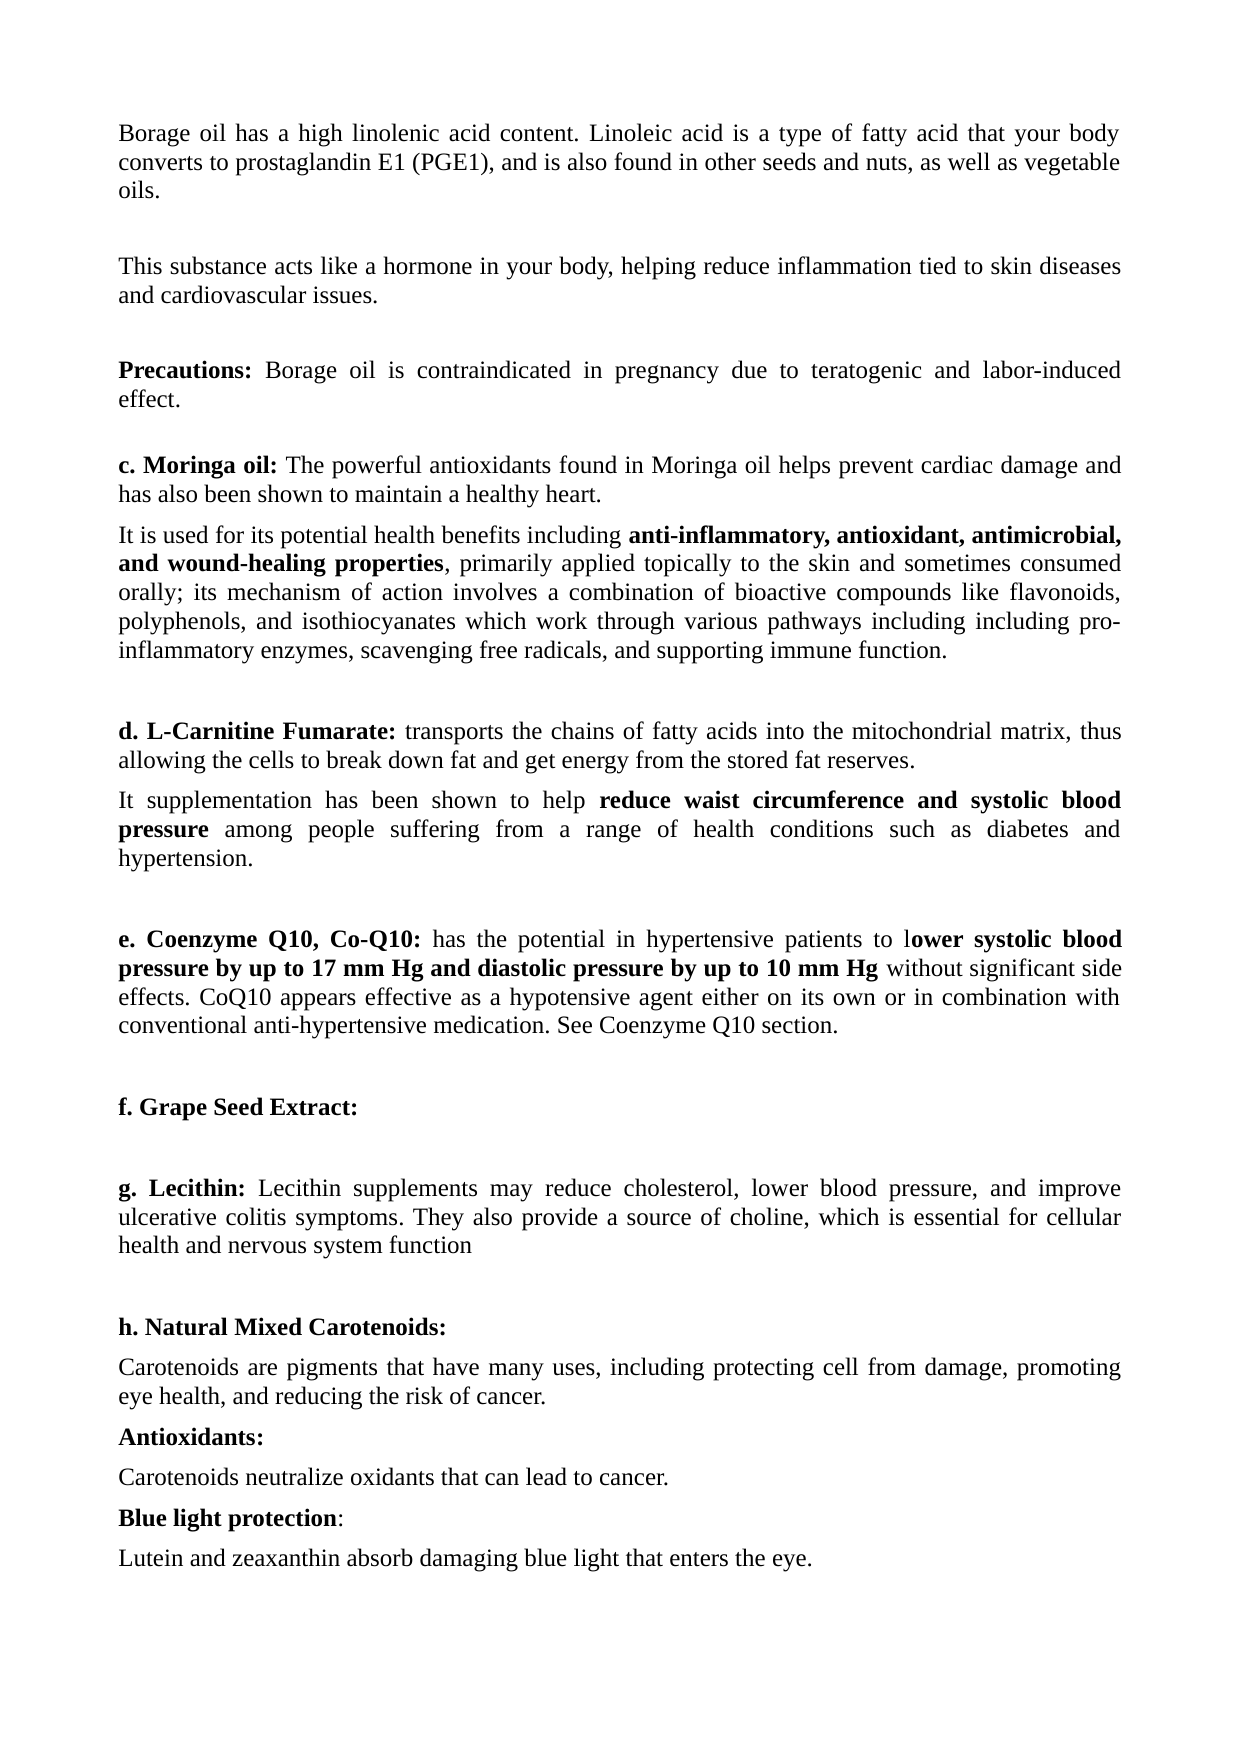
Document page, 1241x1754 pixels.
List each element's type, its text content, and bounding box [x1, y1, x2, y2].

text Borage oil has a high linolenic acid content. Linoleic acid is a type of fatty acid that your body converts to prostaglandin E1 (PGE1), and is also found in other seeds and nuts, as well as vegetable oils. [118, 118, 1122, 204]
text Lutein and zeaxanthin absorb damaging blue light that enters the eye. [118, 1543, 1122, 1572]
text Blue light protection: [118, 1503, 1122, 1532]
text It supplementation has been shown to help reduce waist circumference and systolic blood pressure among people suffering from a range of health conditions such as diabetes and hypertension. [118, 785, 1122, 872]
text f. Grape Seed Extract: [118, 1092, 1122, 1120]
text d. L-Carnitine Fumarate: transports the chains of fatty acids into the mitochondrial matrix, thus allowing the cells to break down fat and get energy from the stored fat reserves. [118, 716, 1122, 773]
text c. Moringa oil: The powerful antioxidants found in Moringa oil helps prevent cardiac damage and has also been shown to maintain a healthy heart. [118, 450, 1122, 508]
text Carotenoids are pigments that have many uses, including protecting cell from damage, promoting eye health, and reducing the risk of cancer. [118, 1352, 1122, 1410]
text h. Natural Mixed Carotenoids: [118, 1312, 1122, 1340]
text Carotenoids neutralize oxidants that can lead to cancer. [118, 1462, 1122, 1491]
text This substance acts like a hormone in your body, helping reduce inflammation tied to skin diseases and cardiovascular issues. [118, 251, 1122, 309]
text e. Coenzyme Q10, Co-Q10: has the potential in hypertensive patients to lower systolic blood pressure by up to 17 mm Hg and diastolic pressure by up to 10 mm Hg without significant side effects. CoQ10 appears effective as a hypotensive agent either on its own or in combination with conventional anti-hypertensive medication. See Coenzyme Q10 section. [118, 924, 1122, 1039]
text It is used for its potential health benefits including anti-inflammatory, antioxidant, antimicrobial, and wound-healing properties, primarily applied topically to the skin and sometimes consumed orally; its mechanism of action involves a combination of bioactive compounds like flavonoids, polyphenols, and isothiocyanates which work through various pathways including including pro-inflammatory enzymes, scavenging free radicals, and supporting immune function. [118, 520, 1122, 663]
text g. Lecithin: Lecithin supplements may reduce cholesterol, lower blood pressure, and improve ulcerative colitis symptoms. They also provide a source of choline, which is essential for cellular health and nervous system function [118, 1173, 1122, 1259]
text Antioxidants: [118, 1422, 1122, 1450]
text Precautions: Borage oil is contraindicated in pregnancy due to teratogenic and labor-induced effect. [118, 356, 1122, 413]
